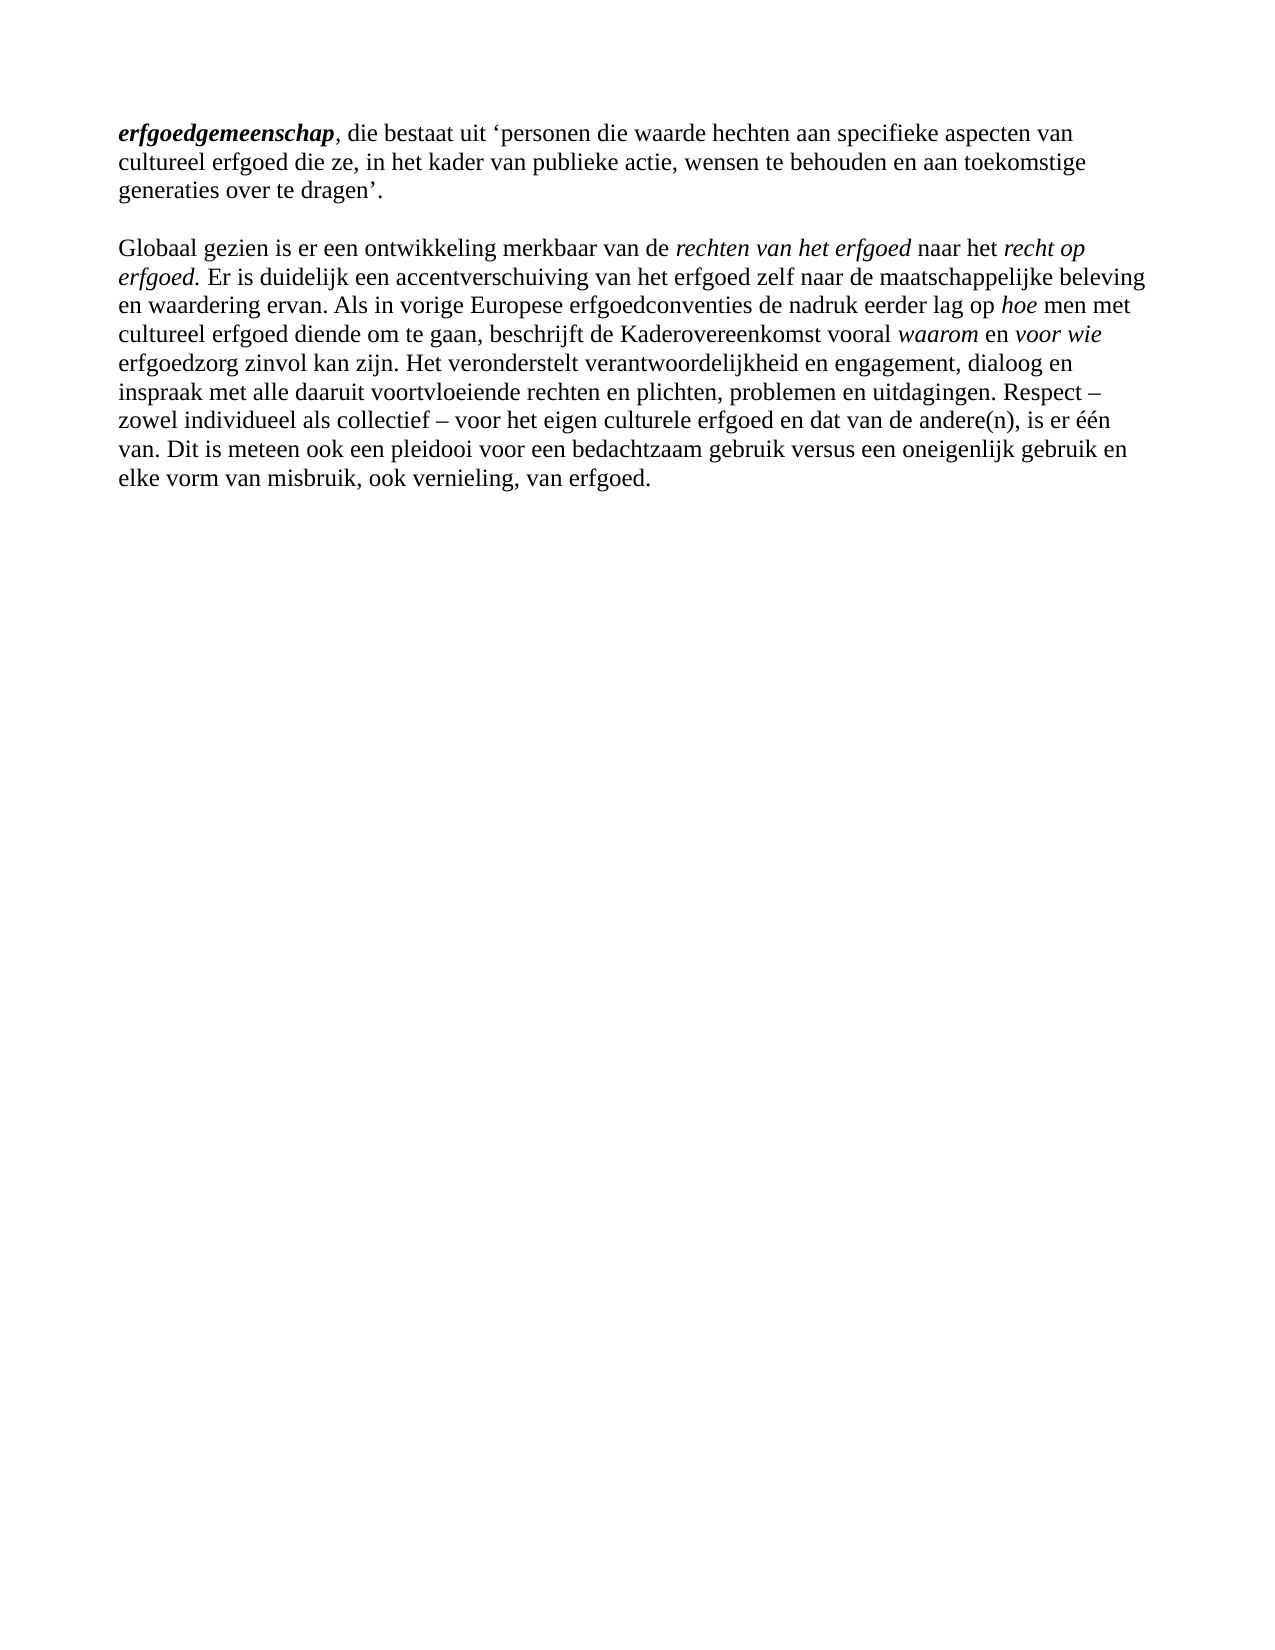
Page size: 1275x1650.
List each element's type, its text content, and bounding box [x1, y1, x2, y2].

text erfgoedgemeenschap, die bestaat uit ‘personen die waarde hechten aan specifieke aspecten van cultureel erfgoed die ze, in het kader van publieke actie, wensen te behouden en aan toekomstige generaties over te dragen’. [118, 118, 1157, 204]
text Globaal gezien is er een ontwikkeling merkbaar van de rechten van het erfgoed naar het recht op erfgoed. Er is duidelijk een accentverschuiving van het erfgoed zelf naar de maatschappelijke beleving en waardering ervan. Als in vorige Europese erfgoedconventies de nadruk eerder lag op hoe men met cultureel erfgoed diende om te gaan, beschrijft de Kaderovereenkomst vooral waarom en voor wie erfgoedzorg zinvol kan zijn. Het veronderstelt verantwoordelijkheid en engagement, dialoog en inspraak met alle daaruit voortvloeiende rechten en plichten, problemen en uitdagingen. Respect – zowel individueel als collectief – voor het eigen culturele erfgoed en dat van de andere(n), is er één van. Dit is meteen ook een pleidooi voor een bedachtzaam gebruik versus een oneigenlijk gebruik en elke vorm van misbruik, ook vernieling, van erfgoed. [118, 233, 1157, 492]
